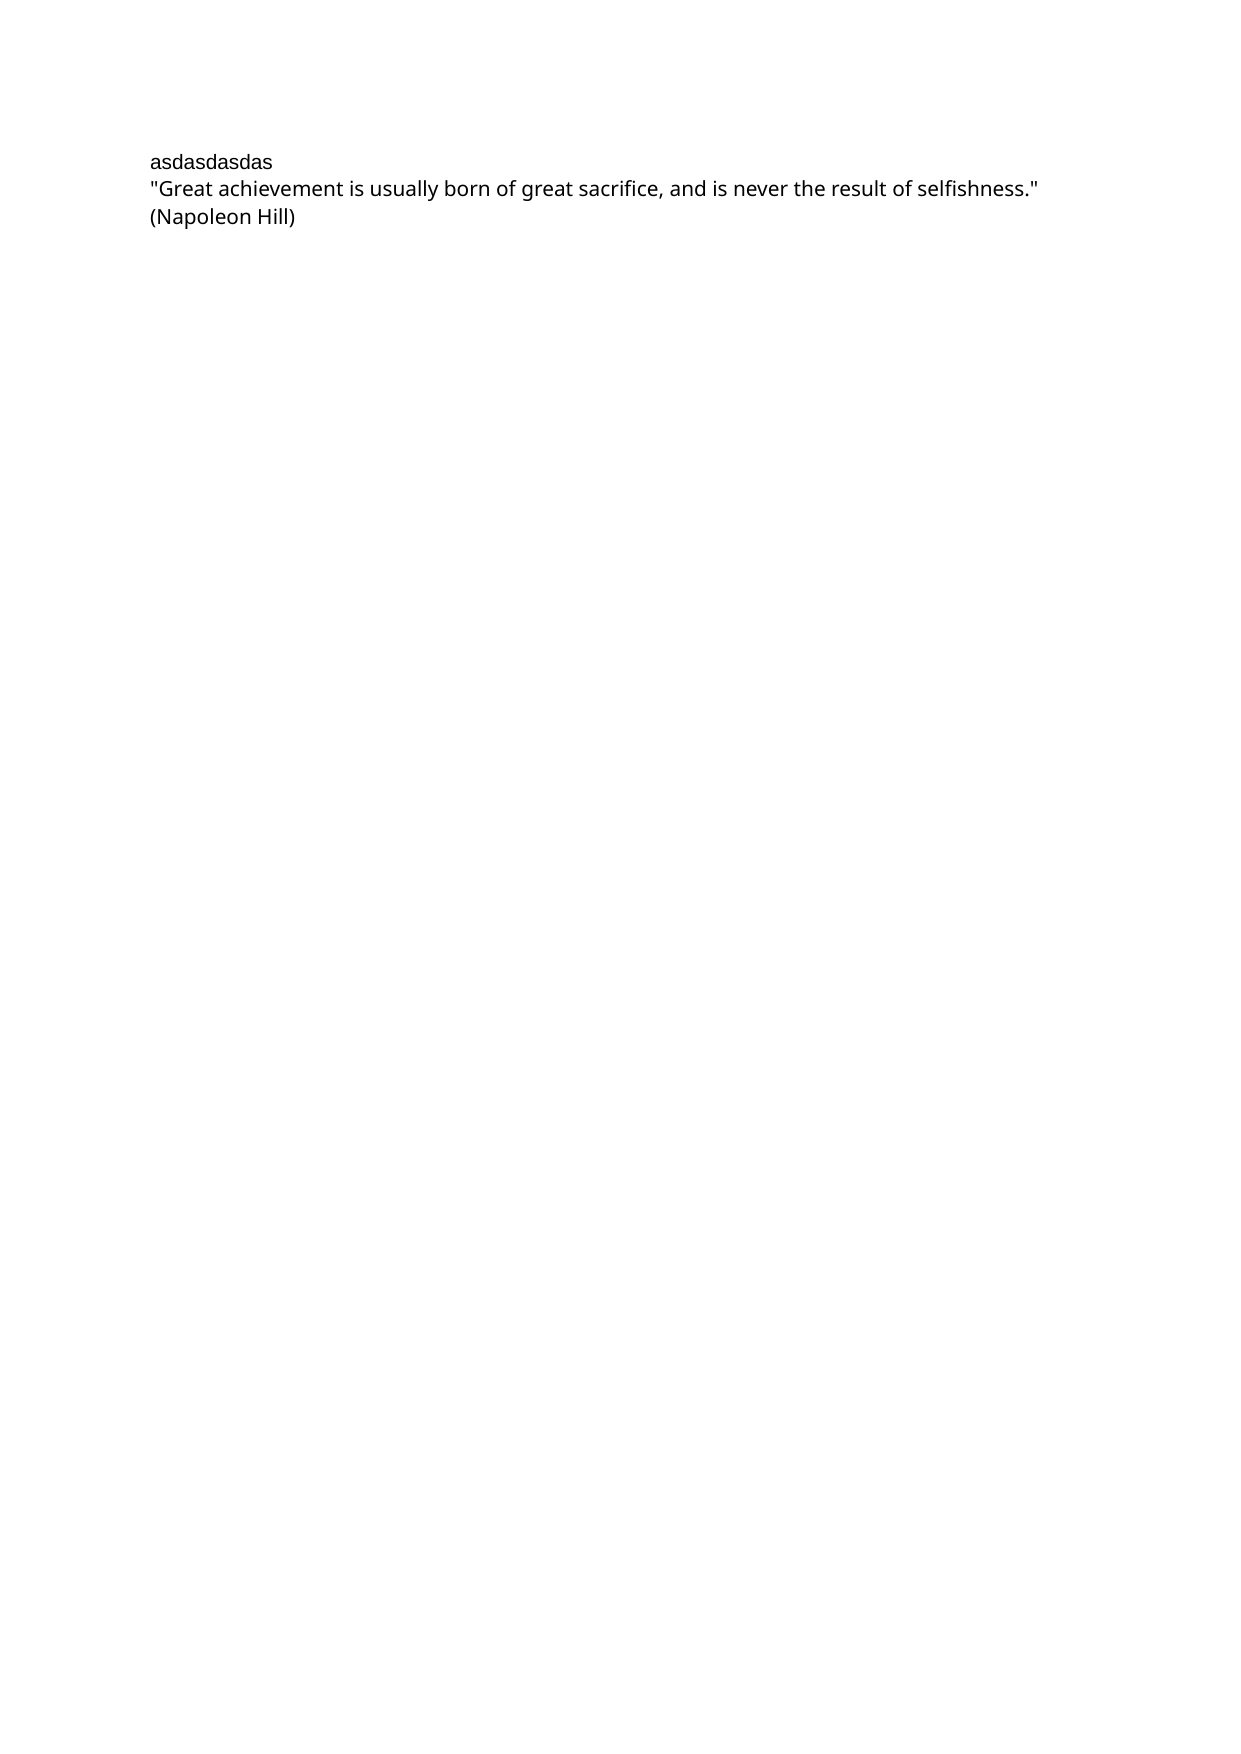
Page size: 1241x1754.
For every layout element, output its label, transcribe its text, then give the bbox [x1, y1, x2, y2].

text "Great achievement is usually born of great sacrifice, and is never the result of selfishness." (Napoleon Hill) [150, 174, 1090, 231]
text asdasdasdas [150, 150, 1090, 174]
